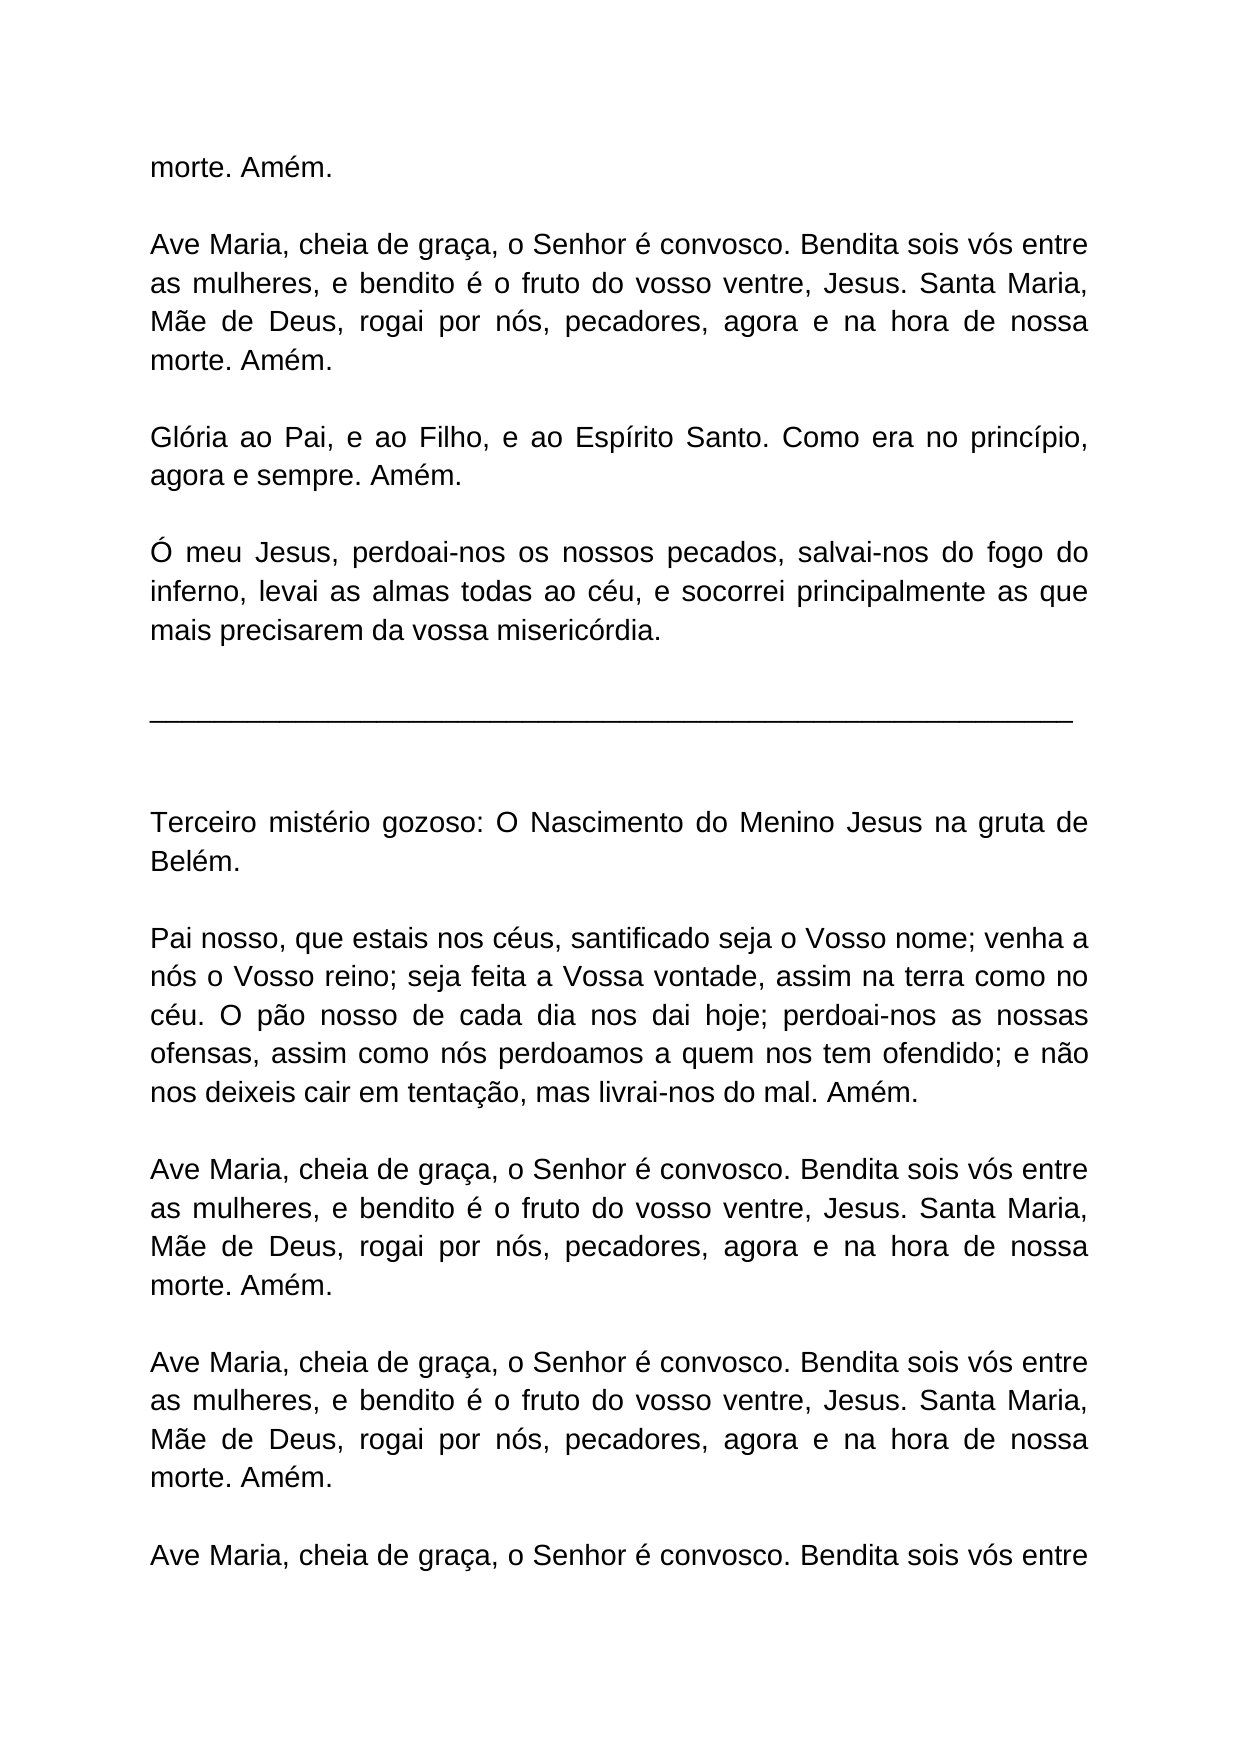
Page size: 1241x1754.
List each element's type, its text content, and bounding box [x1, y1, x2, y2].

text Ave Maria, cheia de graça, o Senhor é convosco. Bendita sois vós entre as mulheres, e bendito é o fruto do vosso ventre, Jesus. Santa Maria, Mãe de Deus, rogai por nós, pecadores, agora e na hora de nossa morte. Amém. [150, 1345, 1090, 1494]
text Glória ao Pai, e ao Filho, e ao Espírito Santo. Como era no princípio, agora e sempre. Amém. [150, 420, 1090, 492]
text Ave Maria, cheia de graça, o Senhor é convosco. Bendita sois vós entre as mulheres, e bendito é o fruto do vosso ventre, Jesus. Santa Maria, Mãe de Deus, rogai por nós, pecadores, agora e na hora de nossa morte. Amém. [150, 1152, 1090, 1301]
text morte. Amém. [150, 150, 1090, 183]
text Ó meu Jesus, perdoai-nos os nossos pecados, salvai-nos do fogo do inferno, levai as almas todas ao céu, e socorrei principalmente as que mais precisarem da vossa misericórdia. [150, 535, 1090, 646]
text Ave Maria, cheia de graça, o Senhor é convosco. Bendita sois vós entre as mulheres, e bendito é o fruto do vosso ventre, Jesus. Santa Maria, Mãe de Deus, rogai por nós, pecadores, agora e na hora de nossa morte. Amém. [150, 227, 1090, 376]
text Ave Maria, cheia de graça, o Senhor é convosco. Bendita sois vós entre [150, 1537, 1090, 1571]
text Terceiro mistério gozoso: O Nascimento do Menino Jesus na gruta de Belém. [150, 805, 1090, 877]
text _________________________________________________________ [150, 689, 1090, 723]
text Pai nosso, que estais nos céus, santificado seja o Vosso nome; venha a nós o Vosso reino; seja feita a Vossa vontade, assim na terra como no céu. O pão nosso de cada dia nos dai hoje; perdoai-nos as nossas ofensas, assim como nós perdoamos a quem nos tem ofendido; e não nos deixeis cair em tentação, mas livrai-nos do mal. Amém. [150, 921, 1090, 1108]
